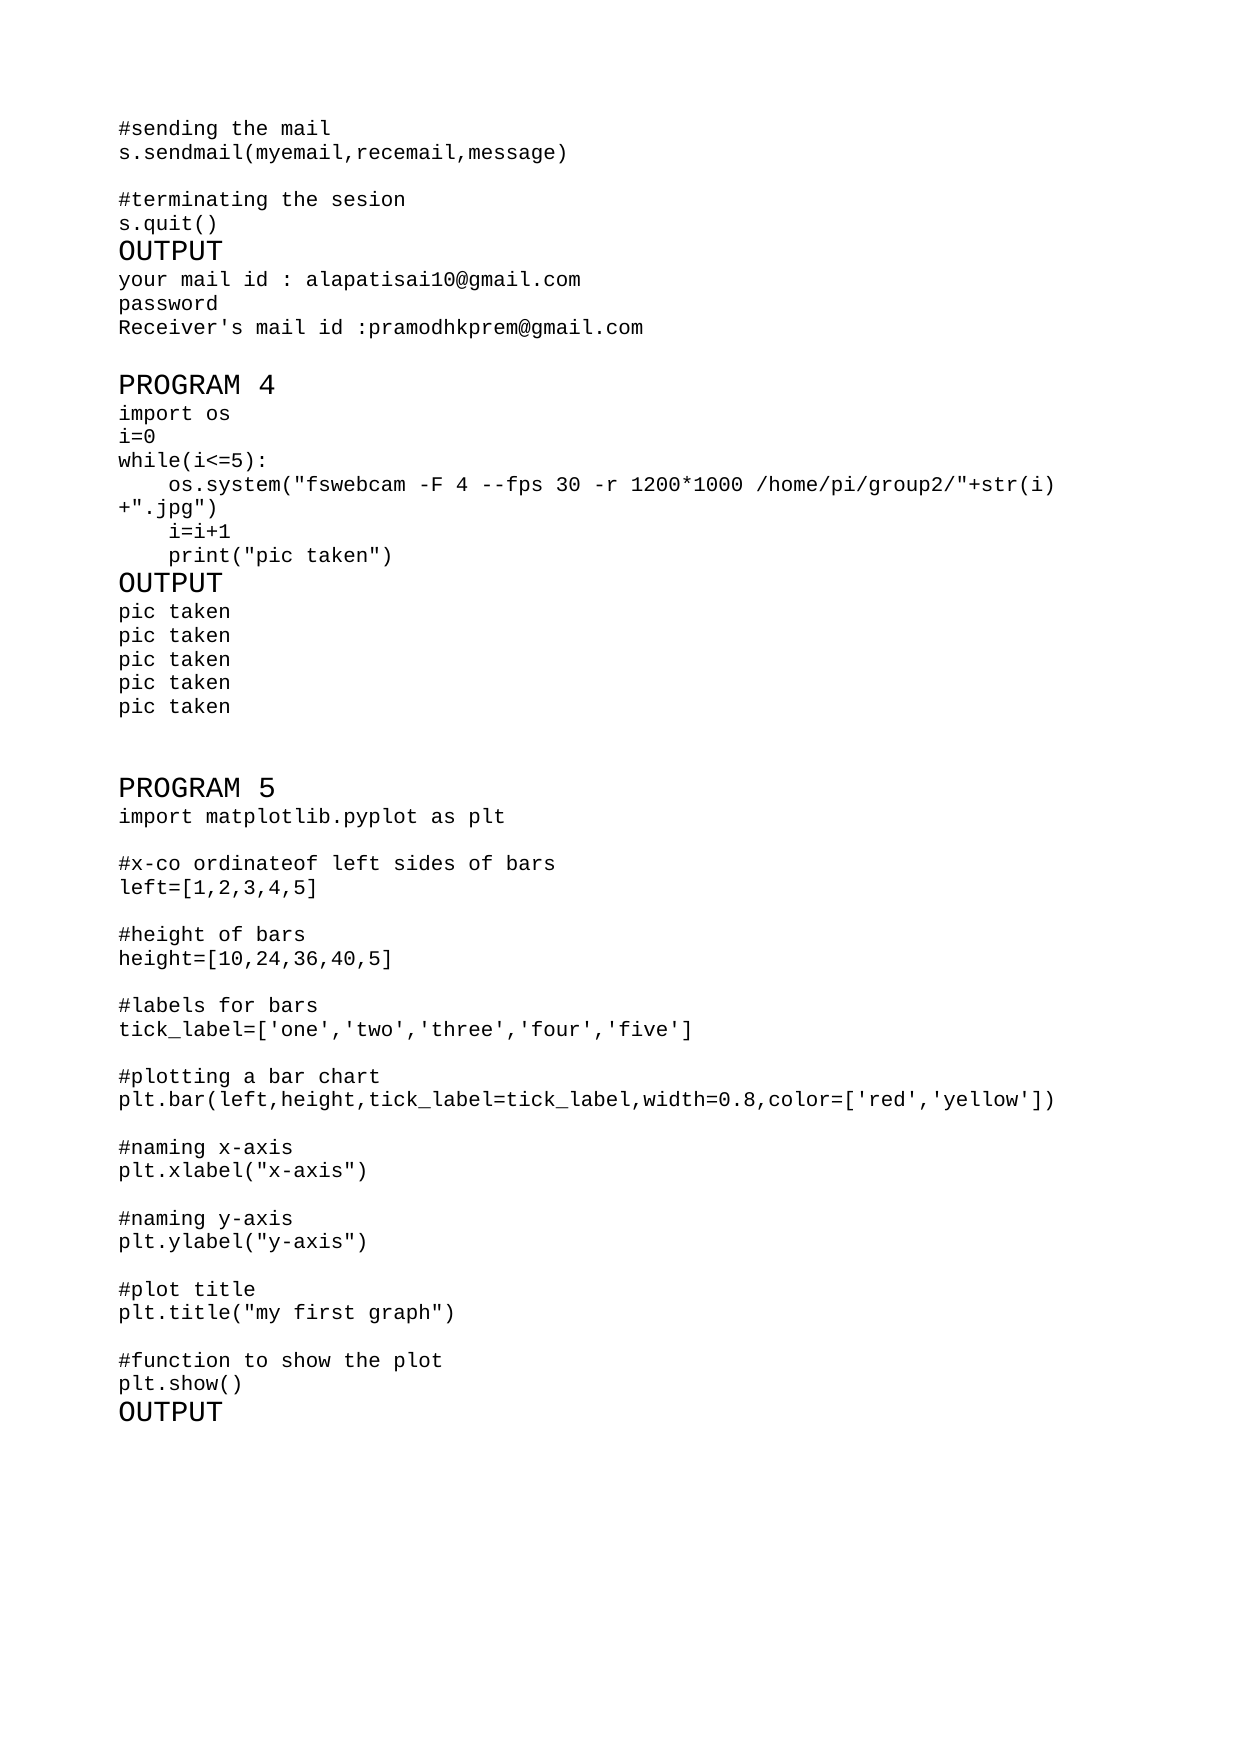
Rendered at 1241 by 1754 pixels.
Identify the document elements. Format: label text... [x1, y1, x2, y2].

text plt.show() [118, 1373, 1122, 1397]
text print("pic taken") [118, 545, 1122, 568]
text PROGRAM 4 [118, 370, 1122, 403]
text #naming y-axis [118, 1208, 1122, 1231]
text OUTPUT [118, 236, 1122, 269]
text pic taken [118, 649, 1122, 672]
text height=[10,24,36,40,5] [118, 948, 1122, 971]
text #terminating the sesion [118, 189, 1122, 213]
text tick_label=['one','two','three','four','five'] [118, 1018, 1122, 1042]
text pic taken [118, 672, 1122, 696]
text #labels for bars [118, 995, 1122, 1018]
text import matplotlib.pyplot as plt [118, 806, 1122, 829]
text os.system("fswebcam -F 4 --fps 30 -r 1200*1000 /home/pi/group2/"+str(i)+".jpg") [118, 474, 1122, 521]
text i=i+1 [118, 521, 1122, 545]
text pic taken [118, 696, 1122, 719]
text #function to show the plot [118, 1349, 1122, 1373]
text pic taken [118, 601, 1122, 625]
text PROGRAM 5 [118, 773, 1122, 806]
text plt.ylabel("y-axis") [118, 1231, 1122, 1255]
text OUTPUT [118, 568, 1122, 601]
text s.sendmail(myemail,recemail,message) [118, 142, 1122, 165]
text pic taken [118, 625, 1122, 649]
text #x-co ordinateof left sides of bars [118, 853, 1122, 877]
text plt.xlabel("x-axis") [118, 1160, 1122, 1184]
text plt.bar(left,height,tick_label=tick_label,width=0.8,color=['red','yellow']) [118, 1089, 1122, 1113]
text #naming x-axis [118, 1137, 1122, 1160]
text Receiver's mail id :pramodhkprem@gmail.com [118, 317, 1122, 340]
text #plotting a bar chart [118, 1066, 1122, 1089]
text s.quit() [118, 213, 1122, 236]
text while(i<=5): [118, 450, 1122, 474]
text #plot title [118, 1279, 1122, 1302]
text your mail id : alapatisai10@gmail.com [118, 269, 1122, 293]
text i=0 [118, 426, 1122, 450]
text #height of bars [118, 924, 1122, 948]
text OUTPUT [118, 1397, 1122, 1430]
text import os [118, 403, 1122, 426]
text left=[1,2,3,4,5] [118, 877, 1122, 900]
text password [118, 293, 1122, 317]
text plt.title("my first graph") [118, 1302, 1122, 1326]
text #sending the mail [118, 118, 1122, 142]
